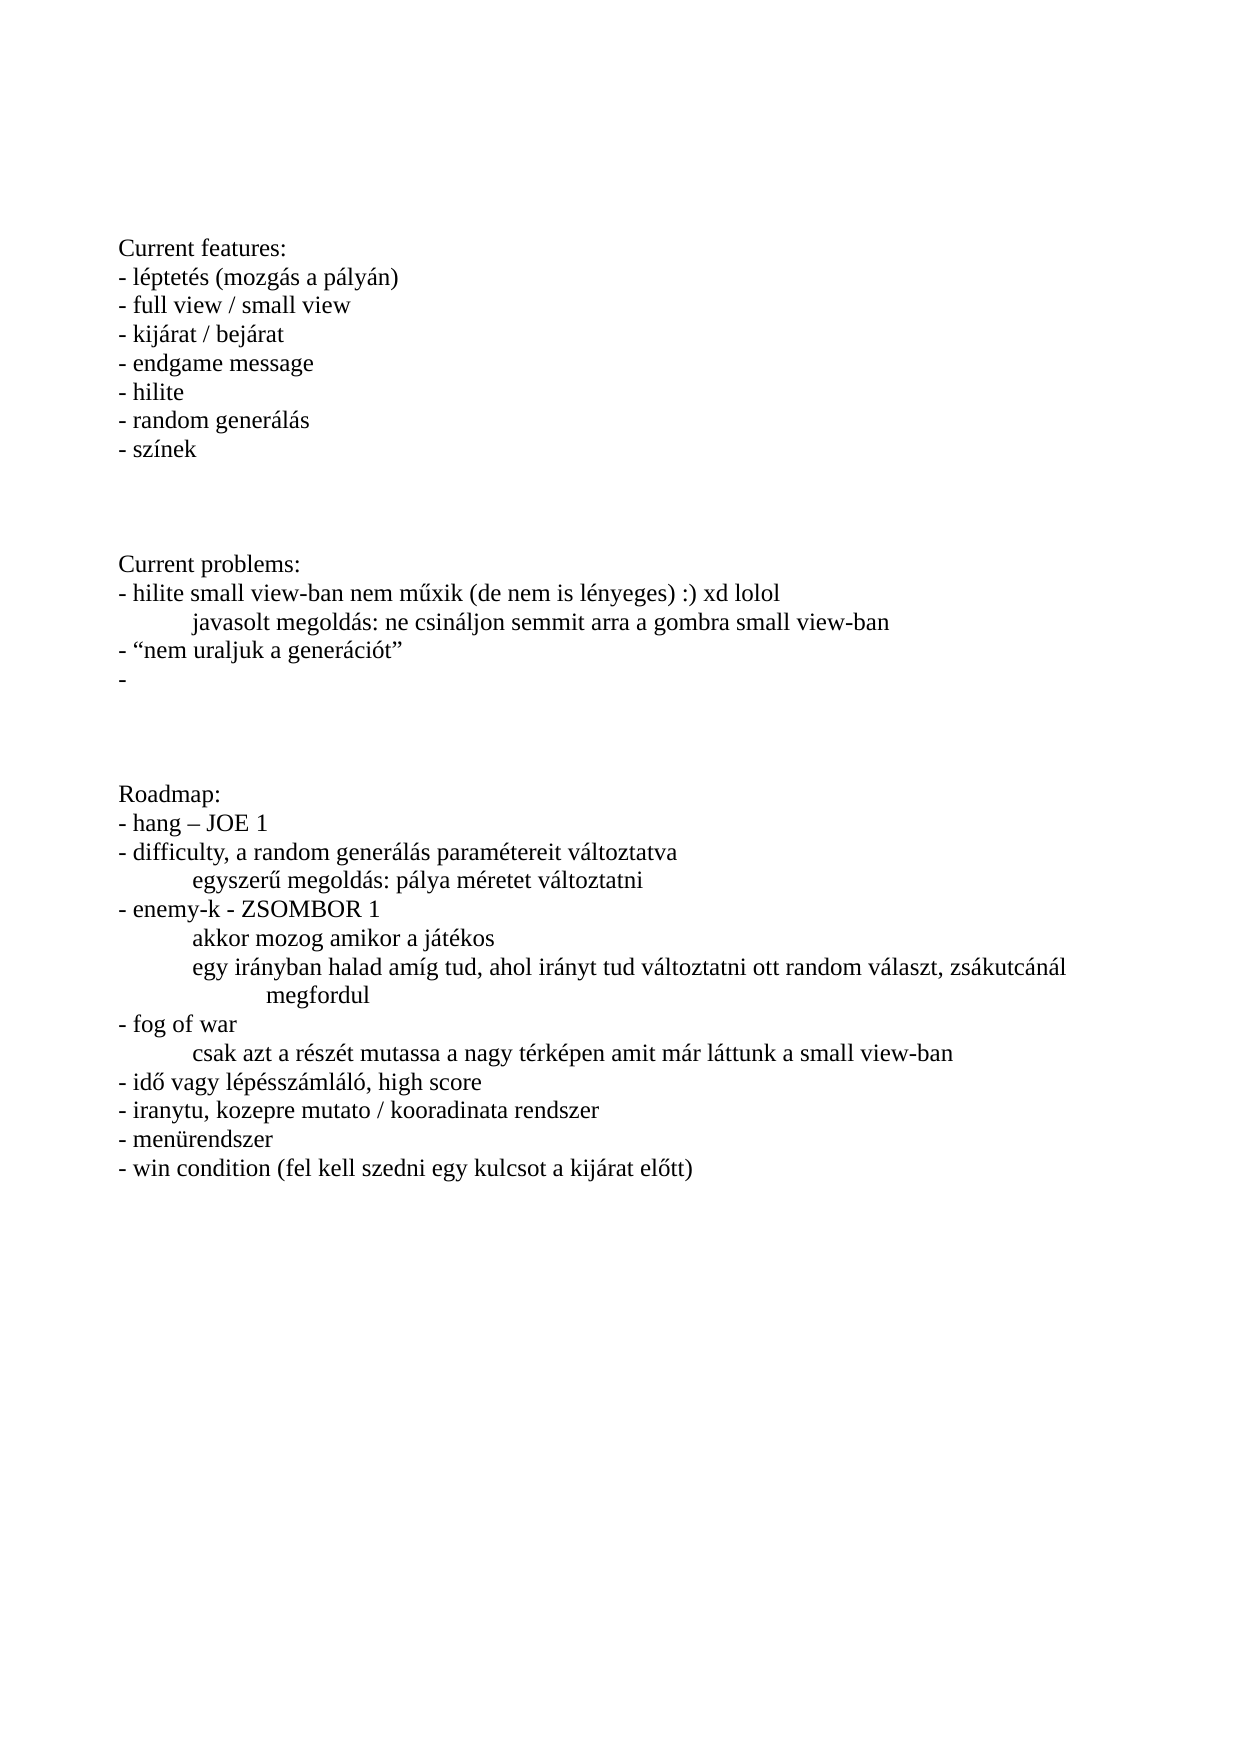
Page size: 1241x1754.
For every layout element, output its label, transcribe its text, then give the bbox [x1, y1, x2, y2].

text - enemy-k - ZSOMBOR 1 [118, 894, 1122, 923]
text - full view / small view [118, 291, 1122, 319]
text - endgame message [118, 348, 1122, 377]
text - difficulty, a random generálás paramétereit változtatva [118, 837, 1122, 866]
text - hilite [118, 377, 1122, 406]
text - színek [118, 434, 1122, 463]
text - “nem uraljuk a generációt” [118, 636, 1122, 664]
text - hang – JOE 1 [118, 808, 1122, 837]
text csak azt a részét mutassa a nagy térképen amit már láttunk a small view-ban [118, 1038, 1122, 1067]
text - random generálás [118, 406, 1122, 434]
text - menürendszer [118, 1124, 1122, 1153]
text akkor mozog amikor a játékos [118, 923, 1122, 952]
text - [118, 664, 1122, 693]
text egyszerű megoldás: pálya méretet változtatni [118, 866, 1122, 894]
text javasolt megoldás: ne csináljon semmit arra a gombra small view-ban [118, 607, 1122, 636]
text Current features: [118, 233, 1122, 262]
text - idő vagy lépésszámláló, high score [118, 1067, 1122, 1096]
text - win condition (fel kell szedni egy kulcsot a kijárat előtt) [118, 1153, 1122, 1182]
text - fog of war [118, 1009, 1122, 1038]
text - léptetés (mozgás a pályán) [118, 262, 1122, 291]
text Current problems: [118, 549, 1122, 578]
text - kijárat / bejárat [118, 319, 1122, 348]
text Roadmap: [118, 779, 1122, 808]
text egy irányban halad amíg tud, ahol irányt tud változtatni ott random választ, zsákutcánál megfordul [118, 952, 1122, 1009]
text - iranytu, kozepre mutato / kooradinata rendszer [118, 1096, 1122, 1124]
text - hilite small view-ban nem műxik (de nem is lényeges) :) xd lolol [118, 578, 1122, 607]
